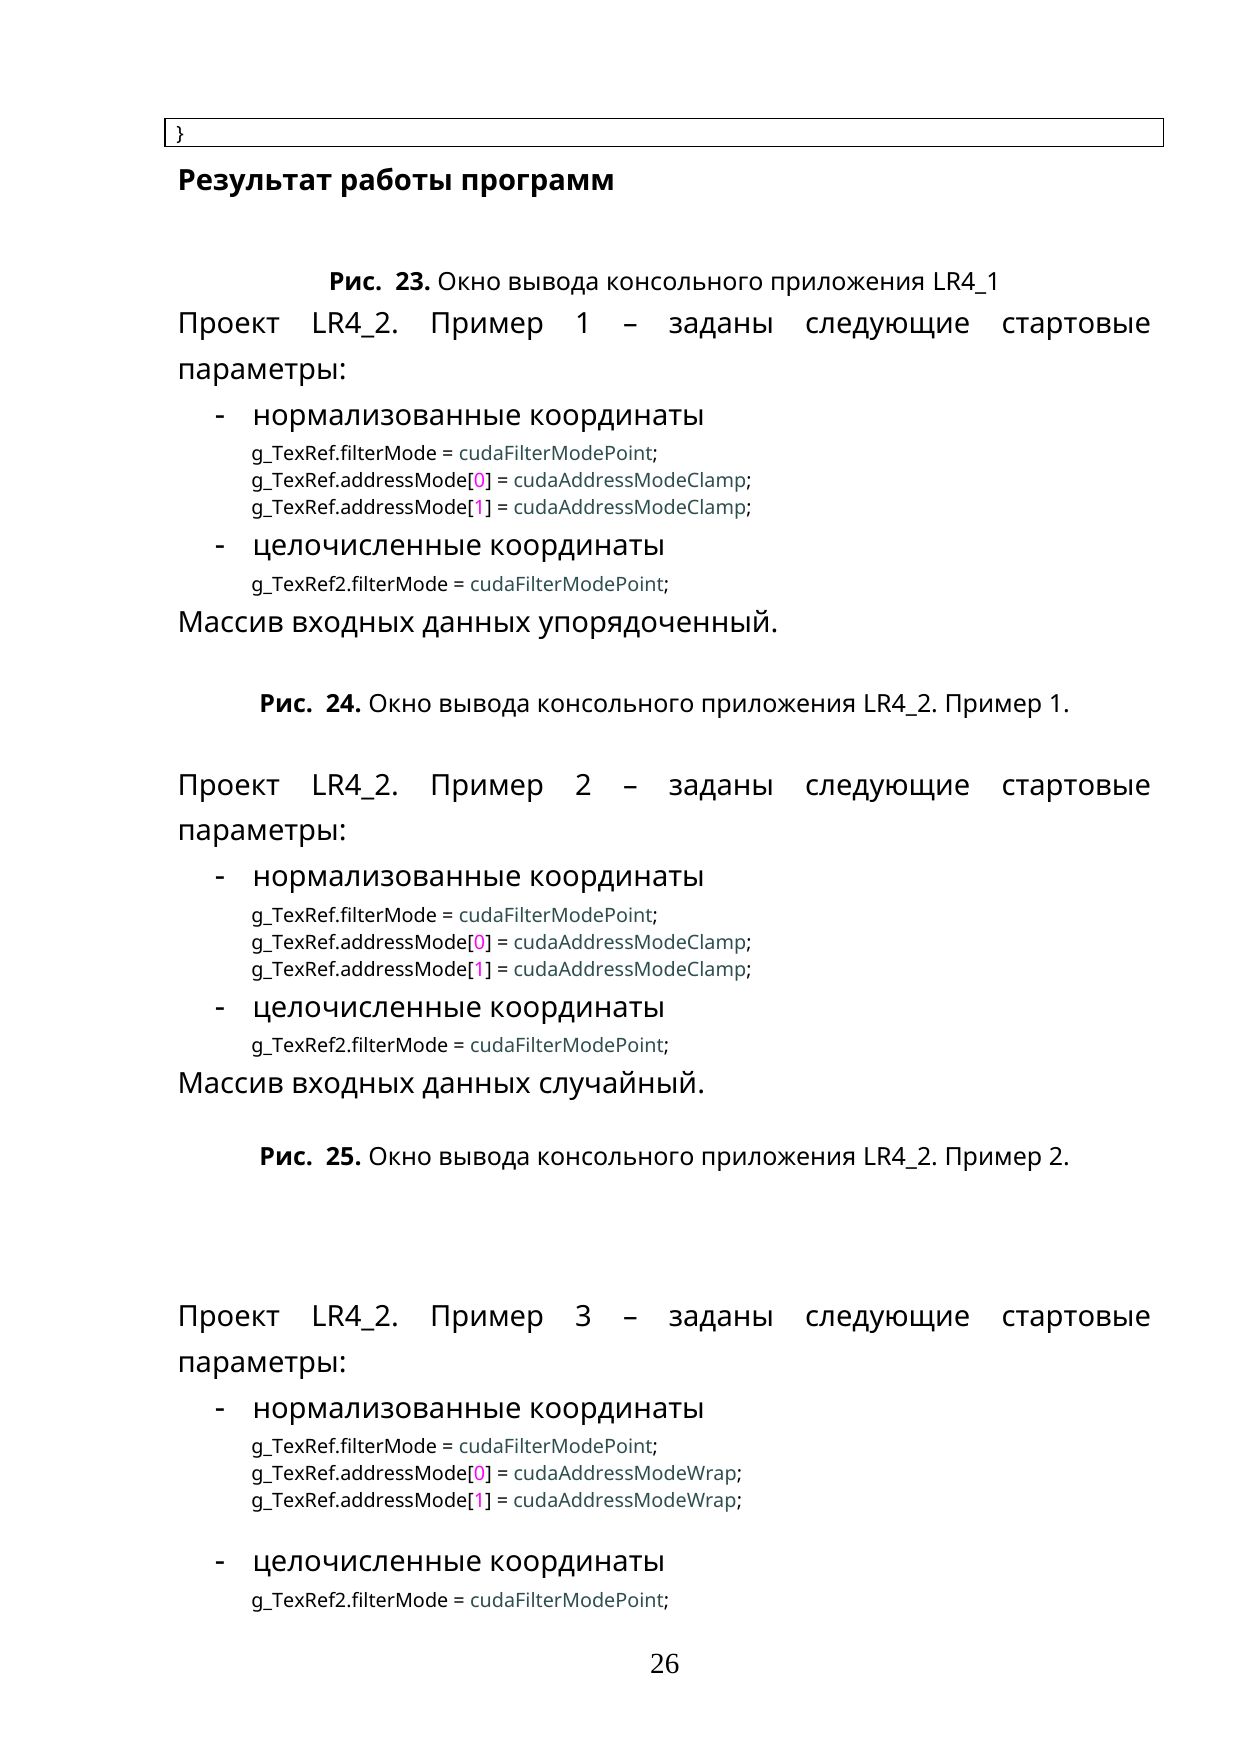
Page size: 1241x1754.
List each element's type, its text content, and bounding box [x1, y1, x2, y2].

text g_TexRef.filterMode = cudaFilterModePoint; [177, 1432, 1152, 1459]
list целочисленные координаты [215, 986, 1152, 1026]
text g_TexRef2.filterMode = cudaFilterModePoint; [177, 570, 1152, 597]
text g_TexRef.addressMode[0] = cudaAddressModeClamp; [177, 466, 1152, 493]
text Рис. 23. Окно вывода консольного приложения LR4_1 [177, 263, 1152, 297]
list нормализованные координаты [215, 394, 1152, 433]
text Рис. 24. Окно вывода консольного приложения LR4_2. Пример 1. [177, 686, 1152, 720]
list нормализованные координаты [215, 855, 1152, 895]
text g_TexRef.addressMode[0] = cudaAddressModeClamp; [177, 928, 1152, 955]
text g_TexRef.addressMode[1] = cudaAddressModeWrap; [177, 1486, 1152, 1513]
text g_TexRef.addressMode[1] = cudaAddressModeClamp; [177, 493, 1152, 520]
text Массив входных данных случайный. [177, 1062, 1152, 1102]
table_cell } [166, 119, 1163, 146]
text g_TexRef2.filterMode = cudaFilterModePoint; [177, 1586, 1152, 1613]
subtitle Результат работы программ [177, 160, 1152, 199]
text g_TexRef.addressMode[0] = cudaAddressModeWrap; [177, 1459, 1152, 1486]
text Проект LR4_2. Пример 2 – заданы следующие стартовые параметры: [177, 764, 1152, 849]
text Массив входных данных упорядоченный. [177, 601, 1152, 641]
text g_TexRef.filterMode = cudaFilterModePoint; [177, 439, 1152, 466]
list нормализованные координаты [215, 1387, 1152, 1427]
list целочисленные координаты [215, 1540, 1152, 1580]
text g_TexRef.filterMode = cudaFilterModePoint; [177, 901, 1152, 928]
text g_TexRef2.filterMode = cudaFilterModePoint; [177, 1031, 1152, 1058]
text g_TexRef.addressMode[1] = cudaAddressModeClamp; [177, 955, 1152, 982]
list целочисленные координаты [215, 524, 1152, 564]
text Проект LR4_2. Пример 1 – заданы следующие стартовые параметры: [177, 303, 1152, 388]
text Проект LR4_2. Пример 3 – заданы следующие стартовые параметры: [177, 1296, 1152, 1381]
text Рис. 25. Окно вывода консольного приложения LR4_2. Пример 2. [177, 1139, 1152, 1173]
